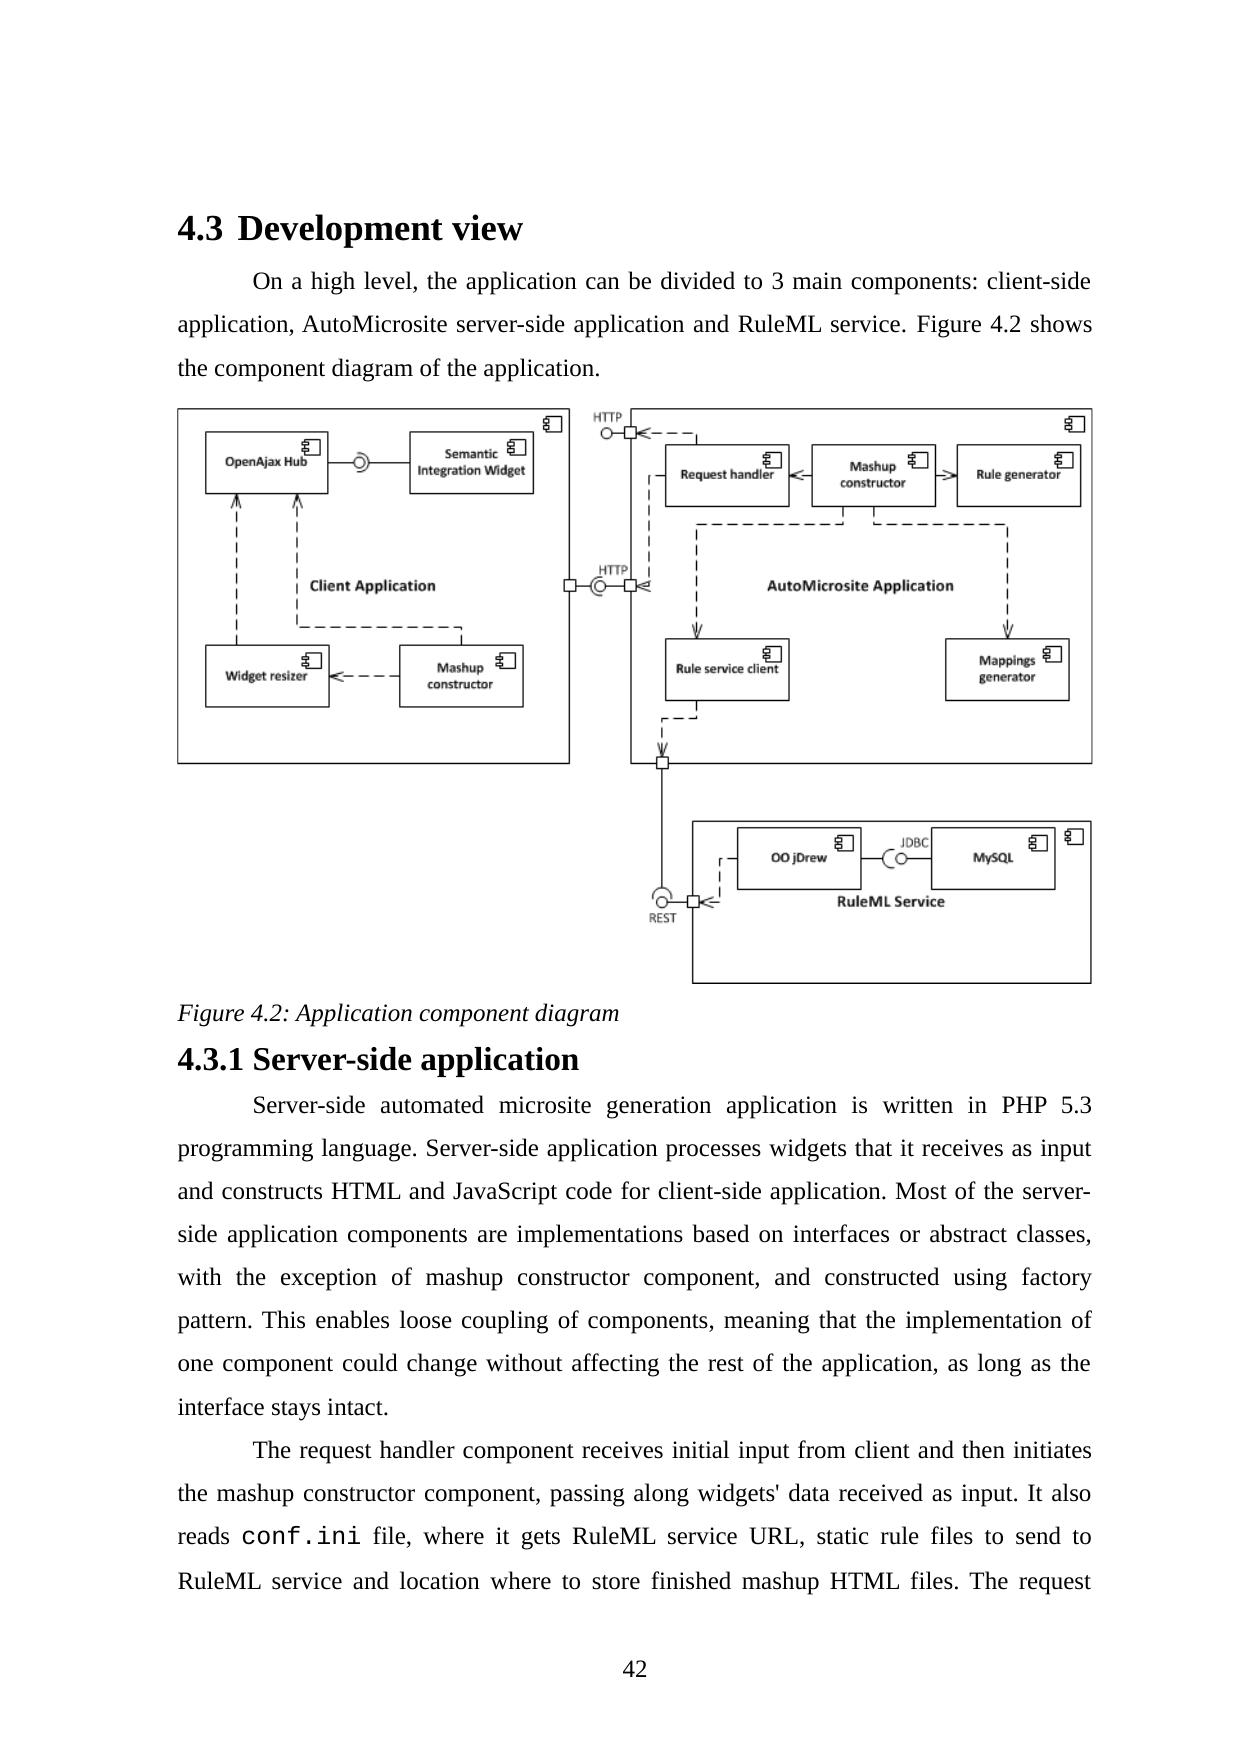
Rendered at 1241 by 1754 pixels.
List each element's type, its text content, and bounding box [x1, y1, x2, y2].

subtitle Server-side application [177, 1027, 1093, 1077]
text Figure 4.2: Application component diagram [177, 984, 1093, 1027]
text On a high level, the application can be divided to 3 main components: client-side application, AutoMicrosite server-side application and RuleML service. Figure 4.2 shows the component diagram of the application. [177, 266, 1093, 381]
picture [177, 407, 1093, 984]
text Server-side automated microsite generation application is written in PHP 5.3 programming language. Server-side application processes widgets that it receives as input and constructs HTML and JavaScript code for client-side application. Most of the server-side application components are implementations based on interfaces or abstract classes, with the exception of mashup constructor component, and constructed using factory pattern. This enables loose coupling of components, meaning that the implementation of one component could change without affecting the rest of the application, as long as the interface stays intact. [177, 1090, 1093, 1420]
subtitle Development view [177, 206, 1093, 248]
text The request handler component receives initial input from client and then initiates the mashup constructor component, passing along widgets' data received as input. It also reads conf.ini file, where it gets RuleML service URL, static rule files to send to RuleML service and location where to store finished mashup HTML files. The request [177, 1435, 1093, 1595]
